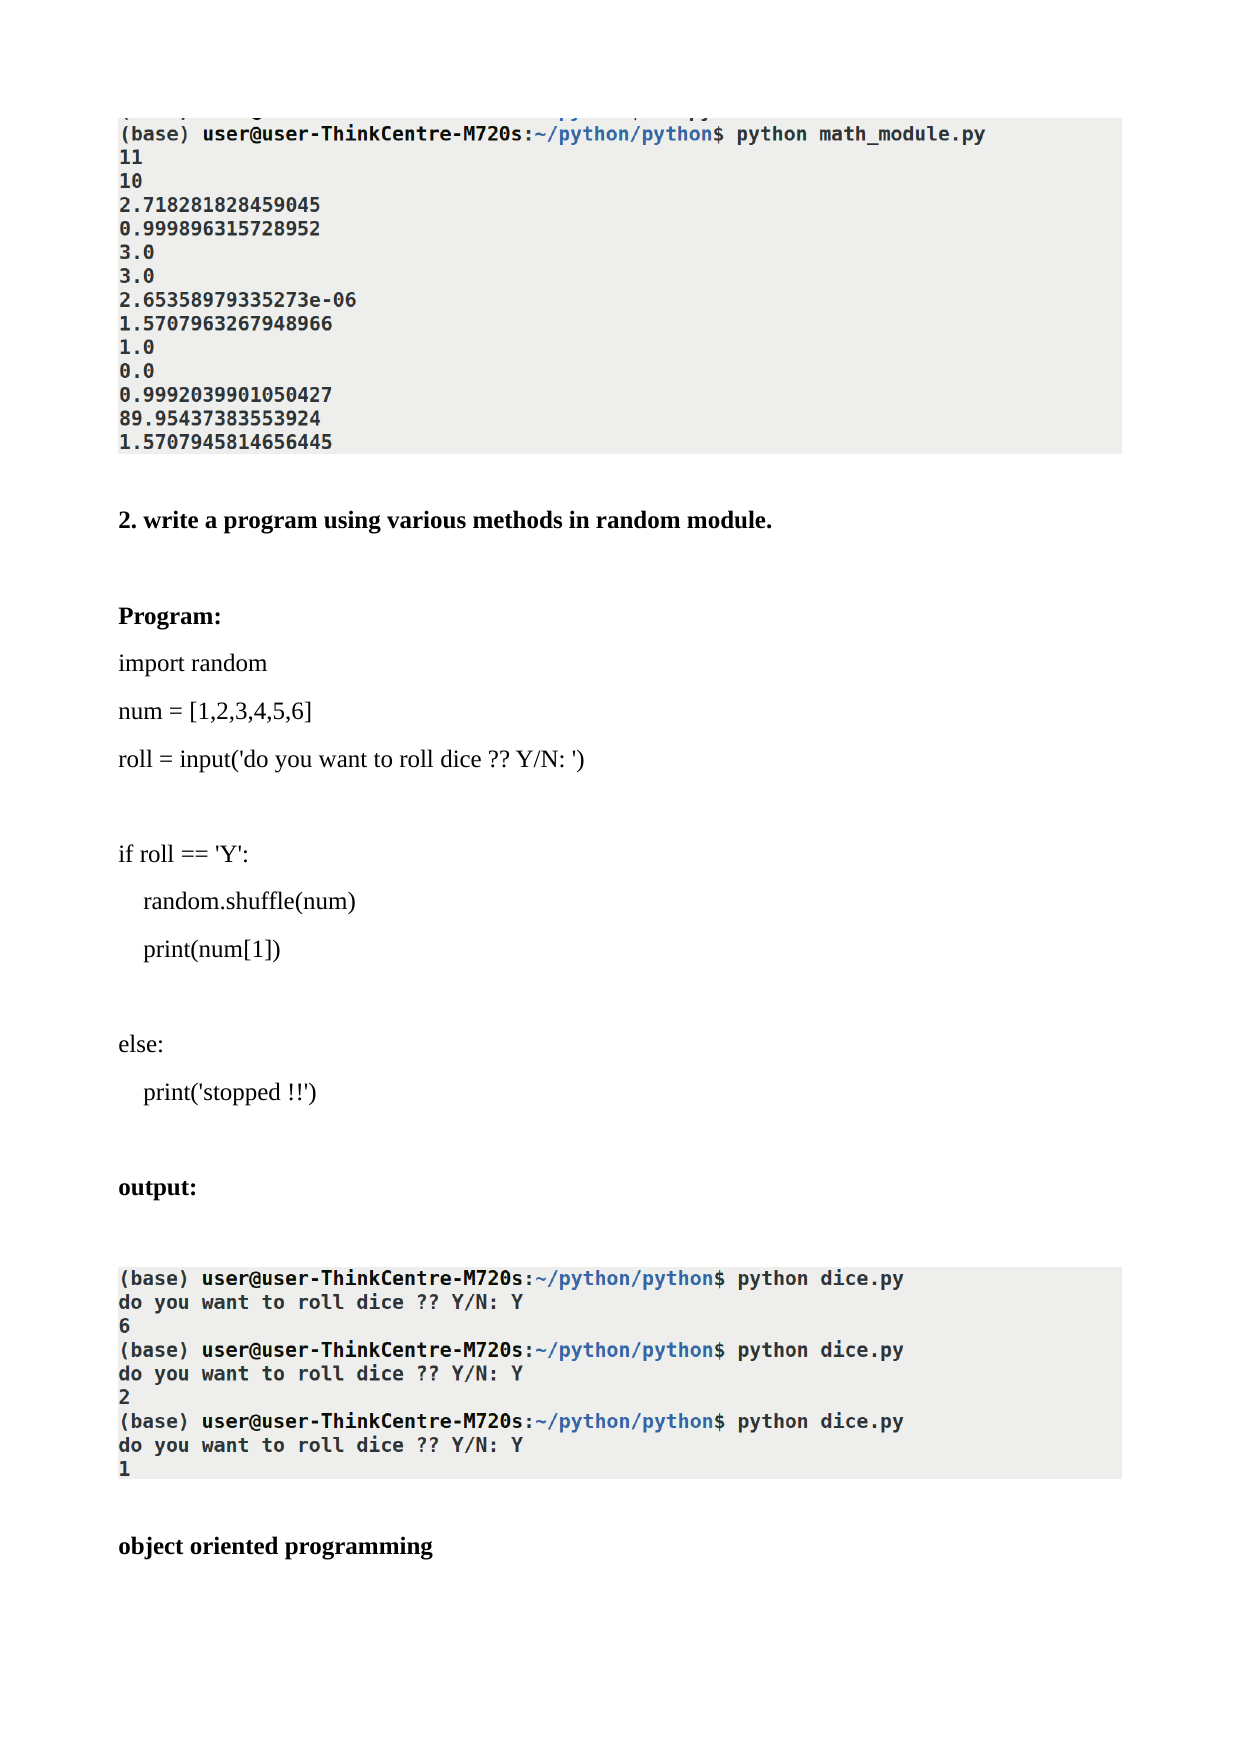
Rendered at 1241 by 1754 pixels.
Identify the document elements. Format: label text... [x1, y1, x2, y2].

text 2. write a program using various methods in random module. [118, 506, 1122, 534]
text print('stopped !!') [118, 1077, 1122, 1106]
text num = [1,2,3,4,5,6] [118, 696, 1122, 725]
text if roll == 'Y': [118, 839, 1122, 868]
text import random [118, 648, 1122, 677]
text roll = input('do you want to roll dice ?? Y/N: ') [118, 744, 1122, 772]
text else: [118, 1029, 1122, 1058]
text Program: [118, 601, 1122, 629]
text output: [118, 1172, 1122, 1201]
text object oriented programming [118, 1531, 1122, 1560]
text random.shuffle(num) [118, 886, 1122, 915]
picture [118, 118, 1123, 454]
picture [118, 1267, 1123, 1479]
text print(num[1]) [118, 934, 1122, 963]
